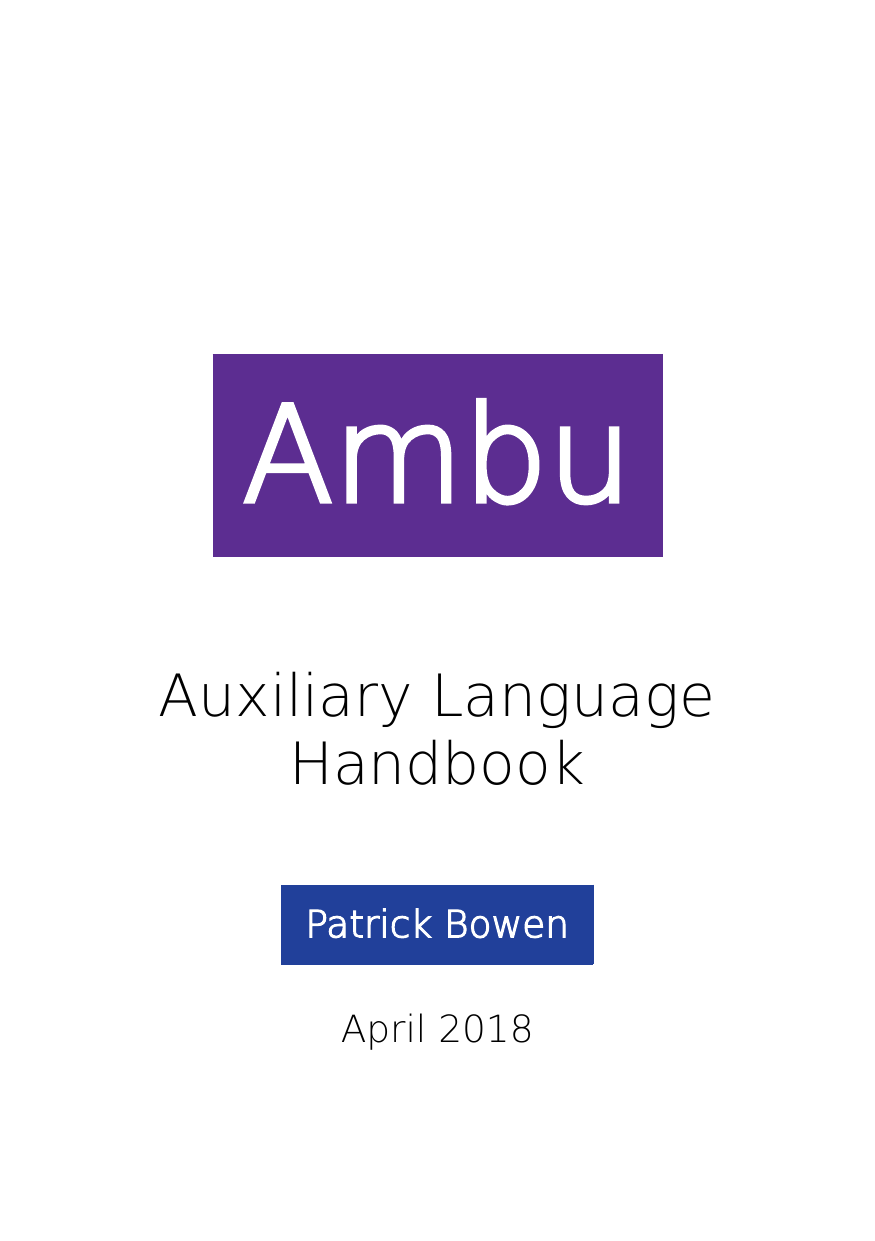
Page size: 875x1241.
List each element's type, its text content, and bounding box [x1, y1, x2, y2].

title Auxiliary Language Handbook [118, 662, 756, 866]
title Ambu [118, 354, 756, 624]
subtitle Patrick Bowen April 2018 [118, 884, 756, 1051]
